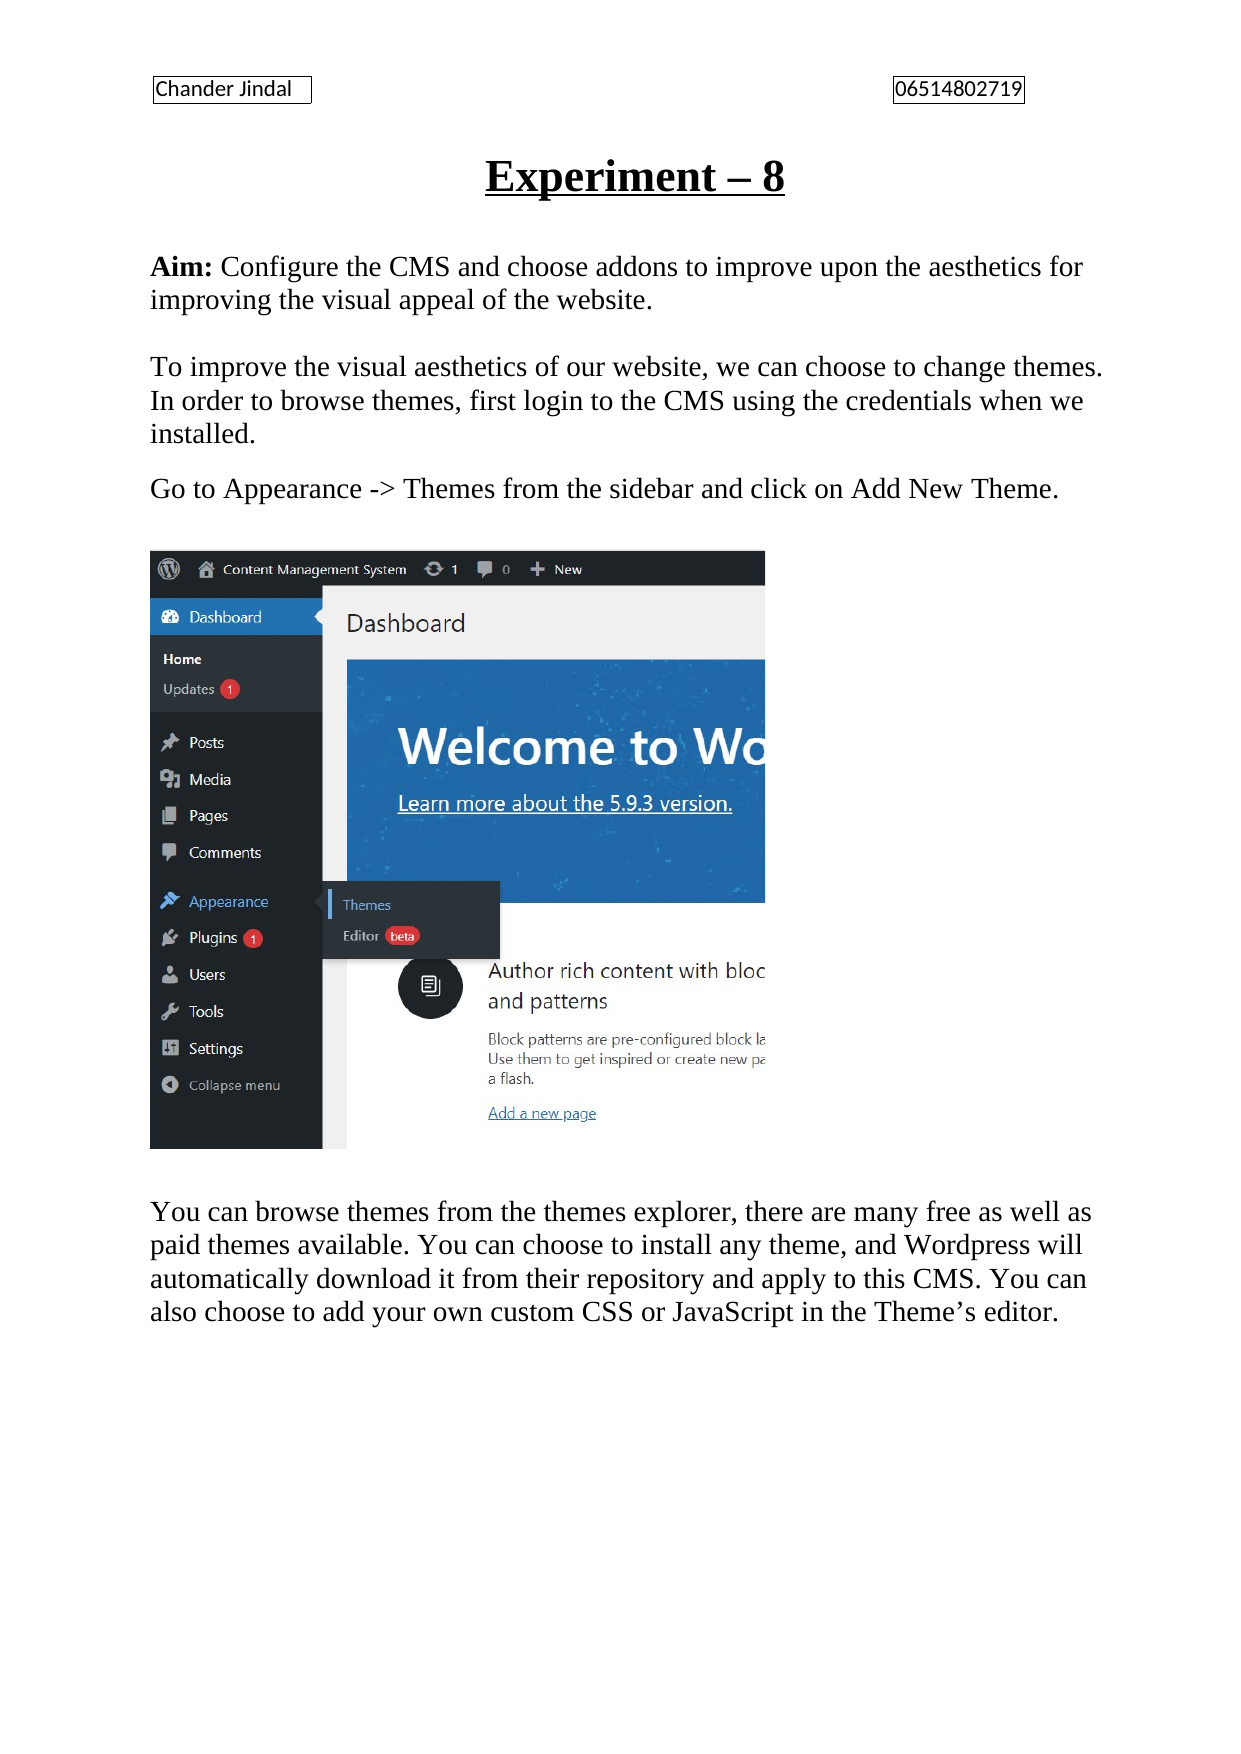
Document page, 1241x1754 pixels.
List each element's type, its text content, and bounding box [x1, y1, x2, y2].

picture [150, 549, 766, 1149]
text Go to Appearance -> Themes from the sidebar and click on Add New Theme. [150, 471, 1171, 505]
text To improve the visual aesthetics of our website, we can choose to change themes. In order to browse themes, first login to the CMS using the credentials when we installed. [150, 349, 1105, 450]
subtitle Experiment – 8 [481, 148, 788, 201]
text Aim: Configure the CMS and choose addons to improve upon the aesthetics for improving the visual appeal of the website. [150, 249, 1085, 316]
text You can browse themes from the themes explorer, there are many free as well as paid themes available. You can choose to install any theme, and Wordpress will automatically download it from their repository and apply to this CMS. You can also choose to add your own custom CSS or JavaScript in the Theme’s editor. [150, 1194, 1093, 1328]
